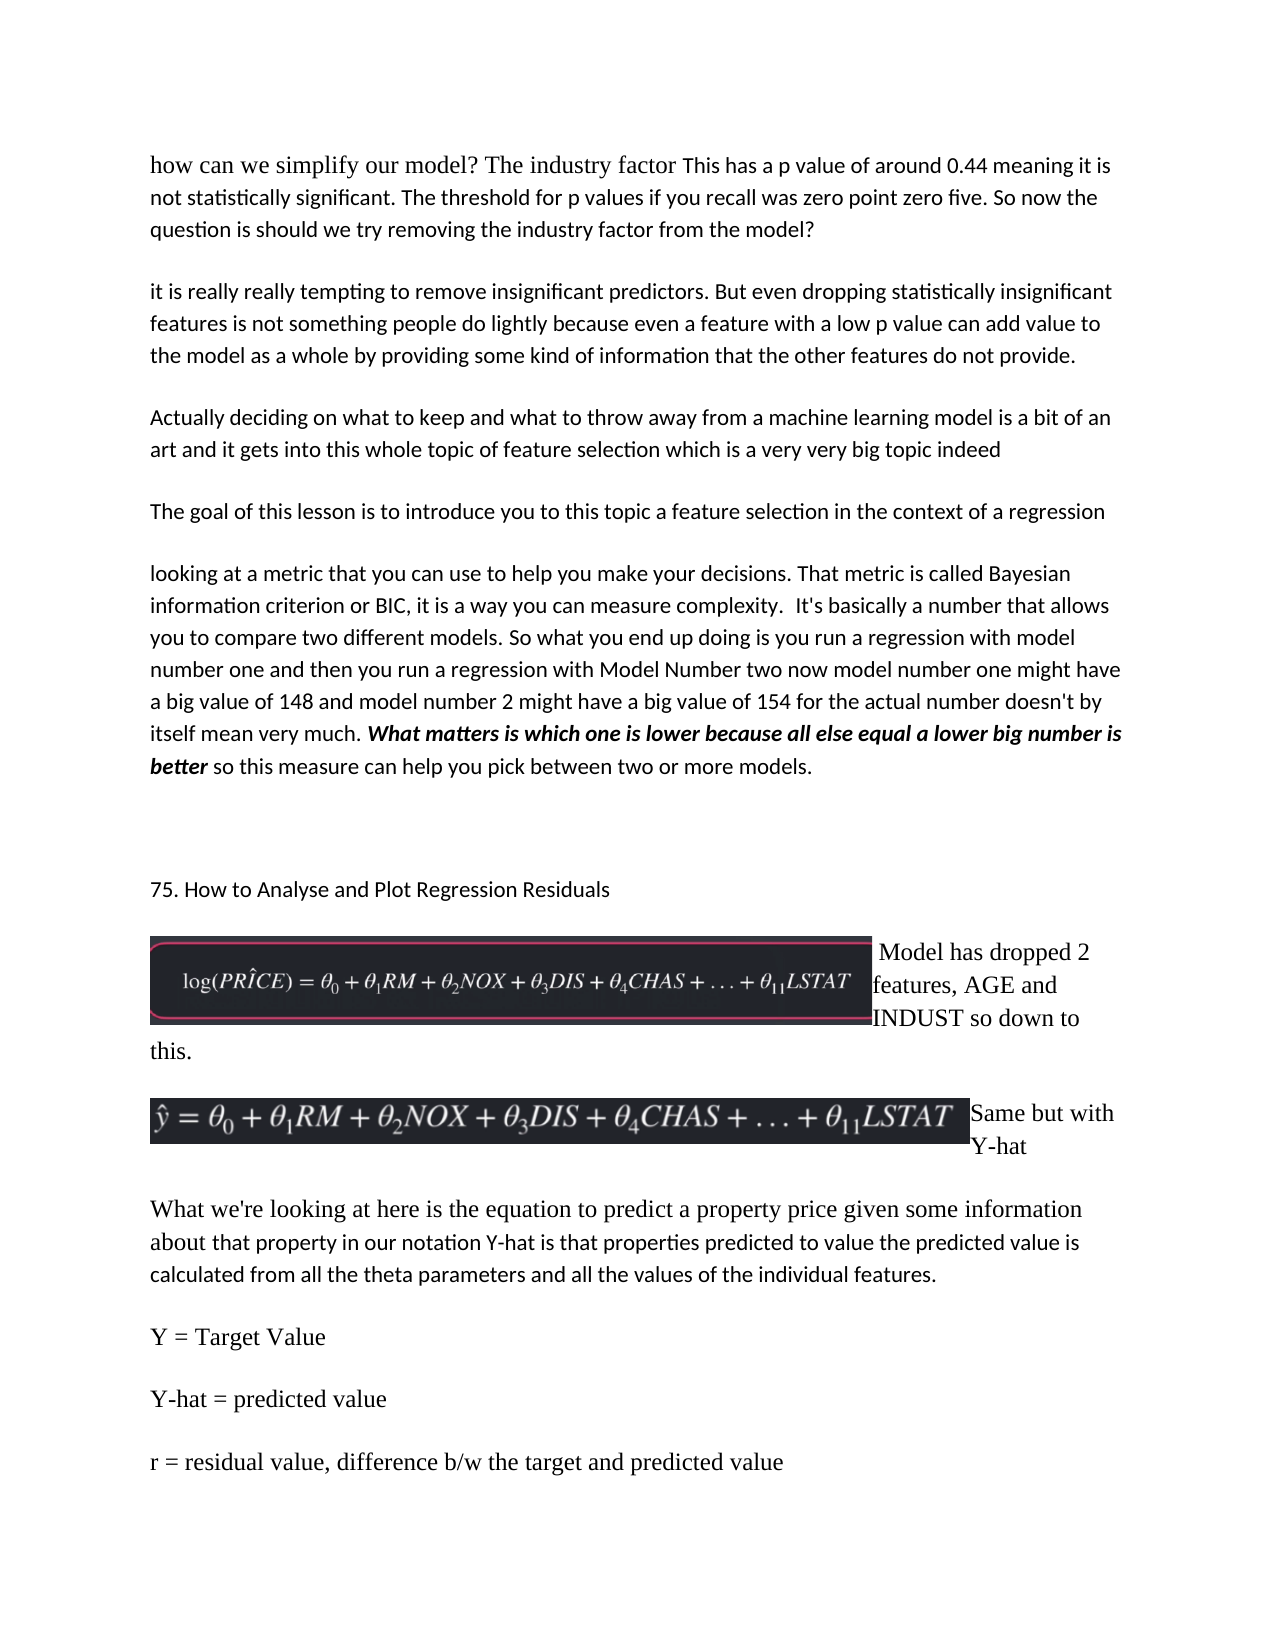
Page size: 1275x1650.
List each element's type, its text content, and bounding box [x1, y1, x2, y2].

text What we're looking at here is the equation to predict a property price given some information about that property in our notation Y-hat is that properties predicted to value the predicted value is calculated from all the theta parameters and all the values of the individual features. [150, 1194, 1125, 1288]
text Model has dropped 2 features, AGE and INDUST so down to this. [150, 937, 1125, 1064]
text how can we simplify our model? The industry factor This has a p value of around 0.44 meaning it is not statistically significant. The threshold for p values if you recall was zero point zero five. So now the question is should we try removing the industry factor from the model? [150, 150, 1125, 243]
text 75. How to Analyse and Plot Regression Residuals [150, 875, 1125, 903]
text Same but with Y-hat [150, 1098, 1125, 1160]
text Actually deciding on what to keep and what to throw away from a machine learning model is a bit of an art and it gets into this whole topic of feature selection which is a very very big topic indeed [150, 403, 1125, 463]
text looking at a metric that you can use to help you make your decisions. That metric is called Bayesian information criterion or BIC, it is a way you can measure complexity. It's basically a number that allows you to compare two different models. So what you end up doing is you run a regression with model number one and then you run a regression with Model Number two now model number one might have a big value of 148 and model number 2 might have a big value of 154 for the actual number doesn't by itself mean very much. What matters is which one is lower because all else equal a lower big number is better so this measure can help you pick between two or more models. [150, 559, 1125, 780]
picture [150, 936, 873, 1025]
text it is really really tempting to remove insignificant predictors. But even dropping statistically insignificant features is not something people do lightly because even a feature with a low p value can add value to the model as a whole by providing some kind of information that the other features do not provide. [150, 277, 1125, 369]
text Y-hat = predicted value [150, 1384, 1125, 1413]
text r = residual value, difference b/w the target and predicted value [150, 1447, 1125, 1476]
picture [150, 1098, 970, 1144]
text The goal of this lesson is to introduce you to this topic a feature selection in the context of a regression [150, 497, 1125, 525]
text Y = Target Value [150, 1322, 1125, 1351]
